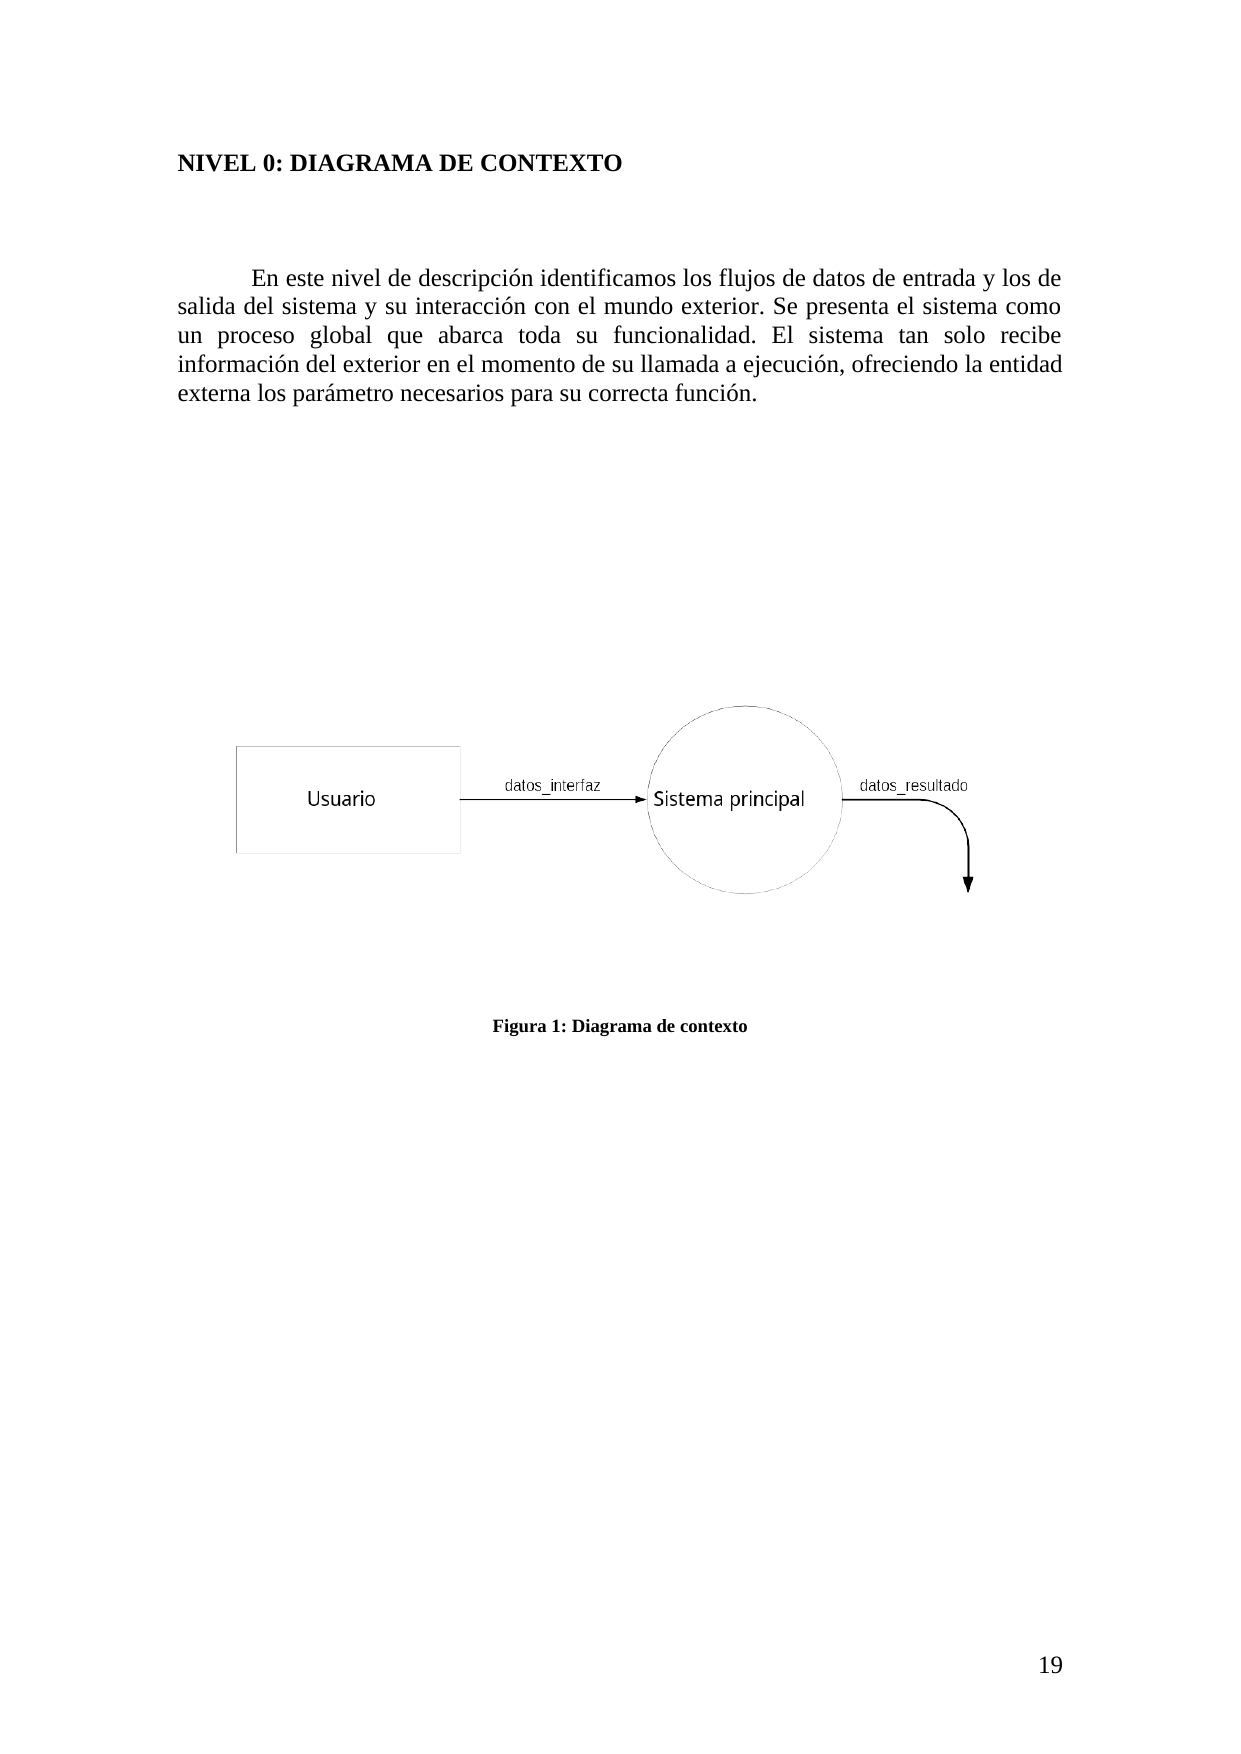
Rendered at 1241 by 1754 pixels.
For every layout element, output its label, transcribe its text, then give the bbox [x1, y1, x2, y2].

subtitle NIVEL 0: DIAGRAMA DE CONTEXTO [177, 148, 1063, 176]
subtitle Figura 1: Diagrama de contexto [177, 1015, 1063, 1037]
text En este nivel de descripción identificamos los flujos de datos de entrada y los de salida del sistema y su interacción con el mundo exterior. Se presenta el sistema como un proceso global que abarca toda su funcionalidad. El sistema tan solo recibe información del exterior en el momento de su llamada a ejecución, ofreciendo la entidad externa los parámetro necesarios para su correcta función. [177, 263, 1063, 406]
